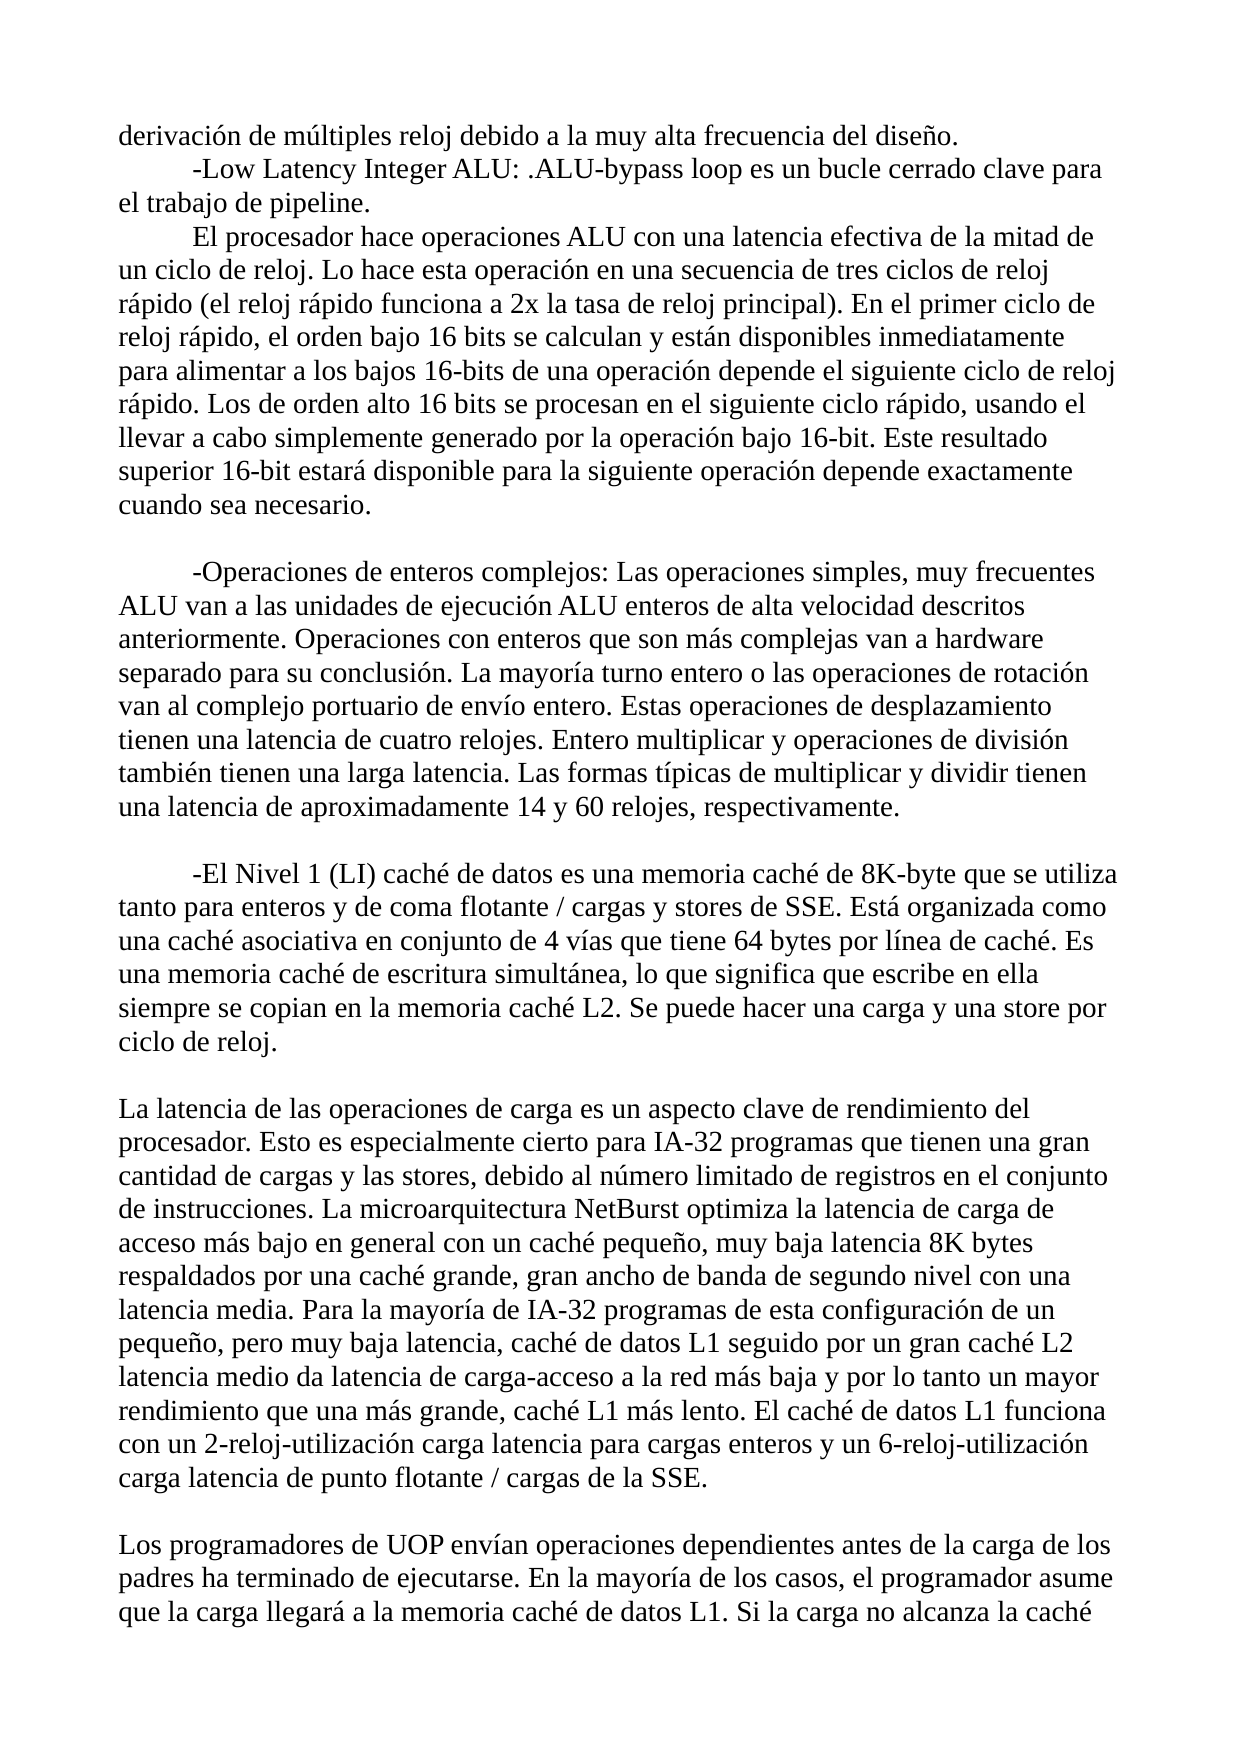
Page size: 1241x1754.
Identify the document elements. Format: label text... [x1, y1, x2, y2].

text -Operaciones de enteros complejos: Las operaciones simples, muy frecuentes ALU van a las unidades de ejecución ALU enteros de alta velocidad descritos anteriormente. Operaciones con enteros que son más complejas van a hardware separado para su conclusión. La mayoría turno entero o las operaciones de rotación van al complejo portuario de envío entero. Estas operaciones de desplazamiento tienen una latencia de cuatro relojes. Entero multiplicar y operaciones de división también tienen una larga latencia. Las formas típicas de multiplicar y dividir tienen una latencia de aproximadamente 14 y 60 relojes, respectivamente. [118, 554, 1122, 822]
text La latencia de las operaciones de carga es un aspecto clave de rendimiento del procesador. Esto es especialmente cierto para IA-32 programas que tienen una gran cantidad de cargas y las stores, debido al número limitado de registros en el conjunto de instrucciones. La microarquitectura NetBurst optimiza la latencia de carga de acceso más bajo en general con un caché pequeño, muy baja latencia 8K bytes respaldados por una caché grande, gran ancho de banda de segundo nivel con una latencia media. Para la mayoría de IA-32 programas de esta configuración de un pequeño, pero muy baja latencia, caché de datos L1 seguido por un gran caché L2 latencia medio da latencia de carga-acceso a la red más baja y por lo tanto un mayor rendimiento que una más grande, caché L1 más lento. El caché de datos L1 funciona con un 2-reloj-utilización carga latencia para cargas enteros y un 6-reloj-utilización carga latencia de punto flotante / cargas de la SSE. [118, 1091, 1122, 1493]
text El procesador hace operaciones ALU con una latencia efectiva de la mitad de un ciclo de reloj. Lo hace esta operación en una secuencia de tres ciclos de reloj rápido (el reloj rápido funciona a 2x la tasa de reloj principal). En el primer ciclo de reloj rápido, el orden bajo 16 bits se calculan y están disponibles inmediatamente para alimentar a los bajos 16-bits de una operación depende el siguiente ciclo de reloj rápido. Los de orden alto 16 bits se procesan en el siguiente ciclo rápido, usando el llevar a cabo simplemente generado por la operación bajo 16-bit. Este resultado superior 16-bit estará disponible para la siguiente operación depende exactamente cuando sea necesario. [118, 219, 1122, 521]
text -El Nivel 1 (LI) caché de datos es una memoria caché de 8K-byte que se utiliza tanto para enteros y de coma flotante / cargas y stores de SSE. Está organizada como una caché asociativa en conjunto de 4 vías que tiene 64 bytes por línea de caché. Es una memoria caché de escritura simultánea, lo que significa que escribe en ella siempre se copian en la memoria caché L2. Se puede hacer una carga y una store por ciclo de reloj. [118, 856, 1122, 1057]
text derivación de múltiples reloj debido a la muy alta frecuencia del diseño. [118, 118, 1122, 152]
text -Low Latency Integer ALU: .ALU-bypass loop es un bucle cerrado clave para el trabajo de pipeline. [118, 152, 1122, 219]
text Los programadores de UOP envían operaciones dependientes antes de la carga de los padres ha terminado de ejecutarse. En la mayoría de los casos, el programador asume que la carga llegará a la memoria caché de datos L1. Si la carga no alcanza la caché [118, 1527, 1122, 1627]
